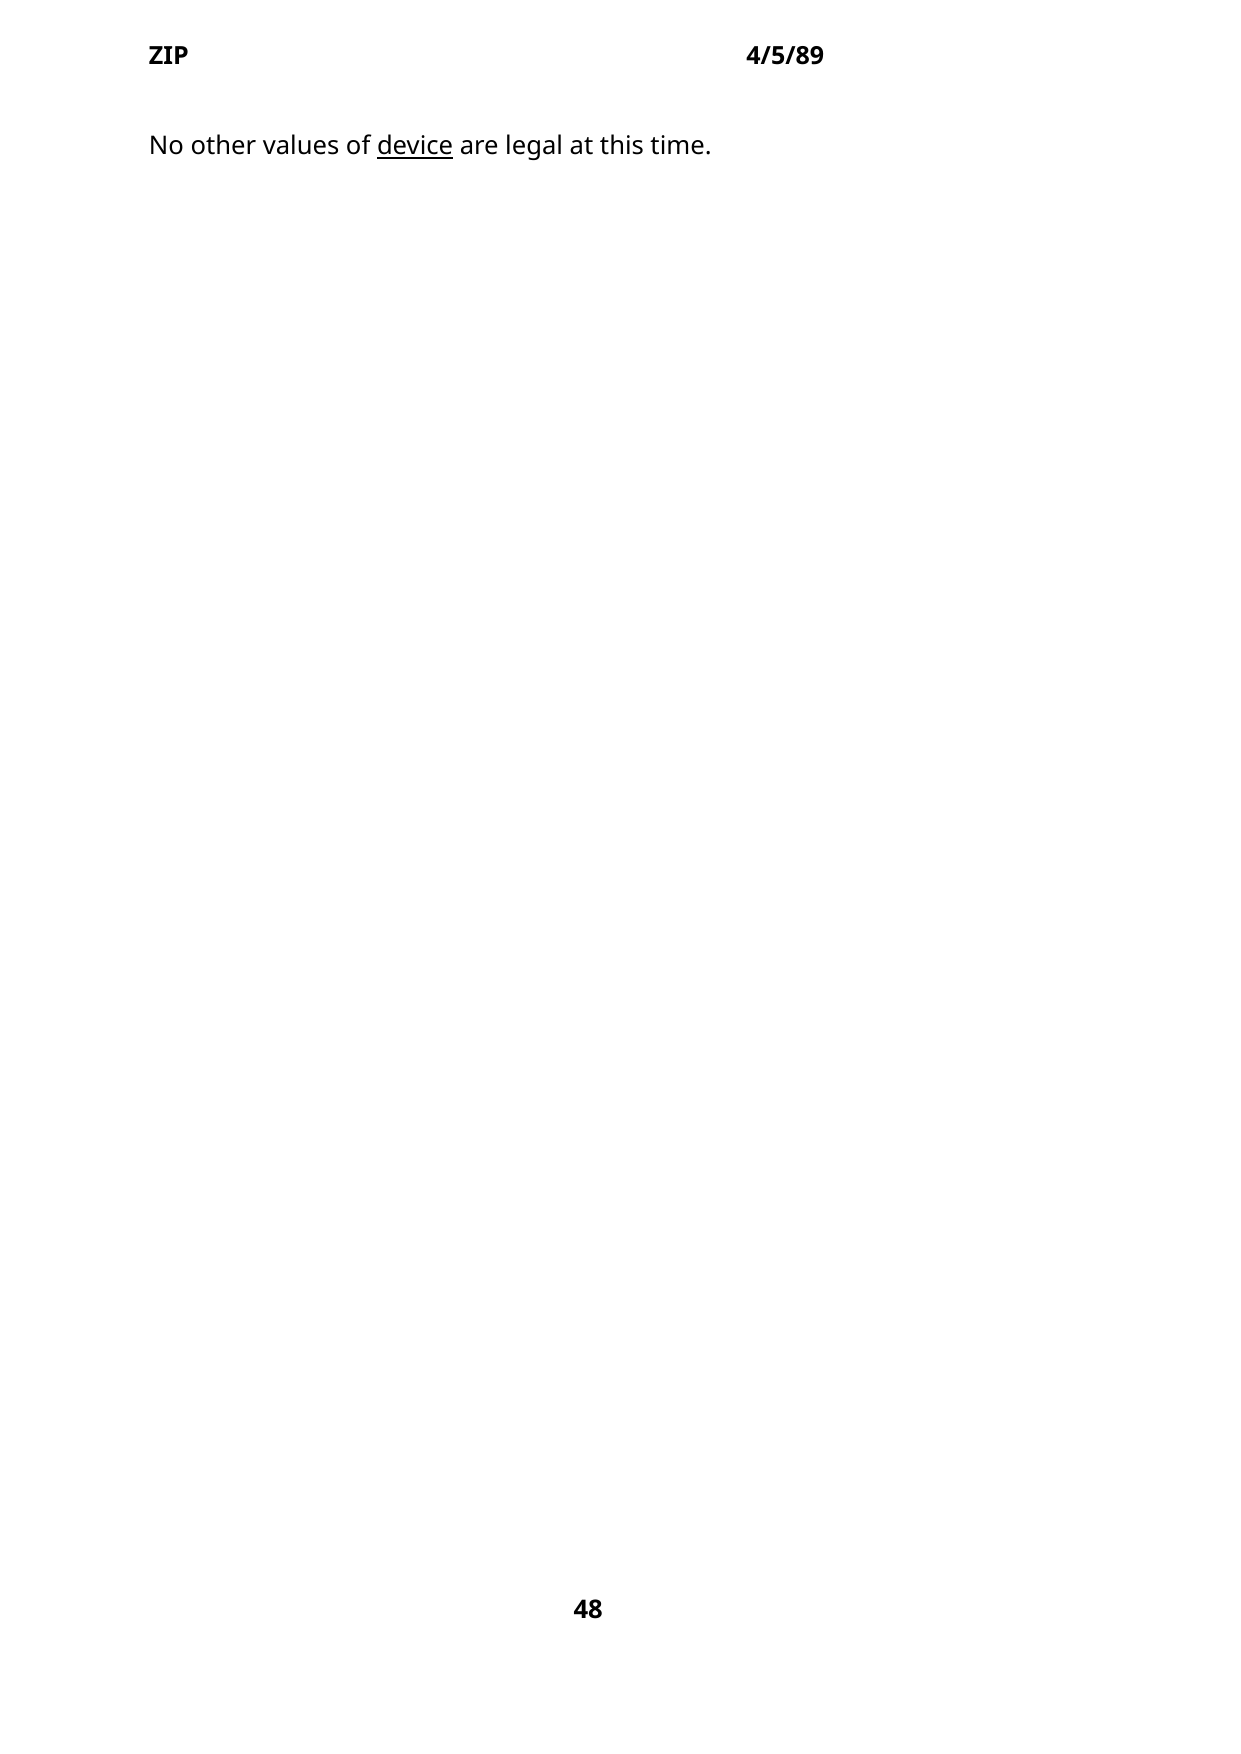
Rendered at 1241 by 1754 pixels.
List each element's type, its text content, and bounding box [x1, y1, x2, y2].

text No other values of device are legal at this time. [149, 127, 1027, 162]
